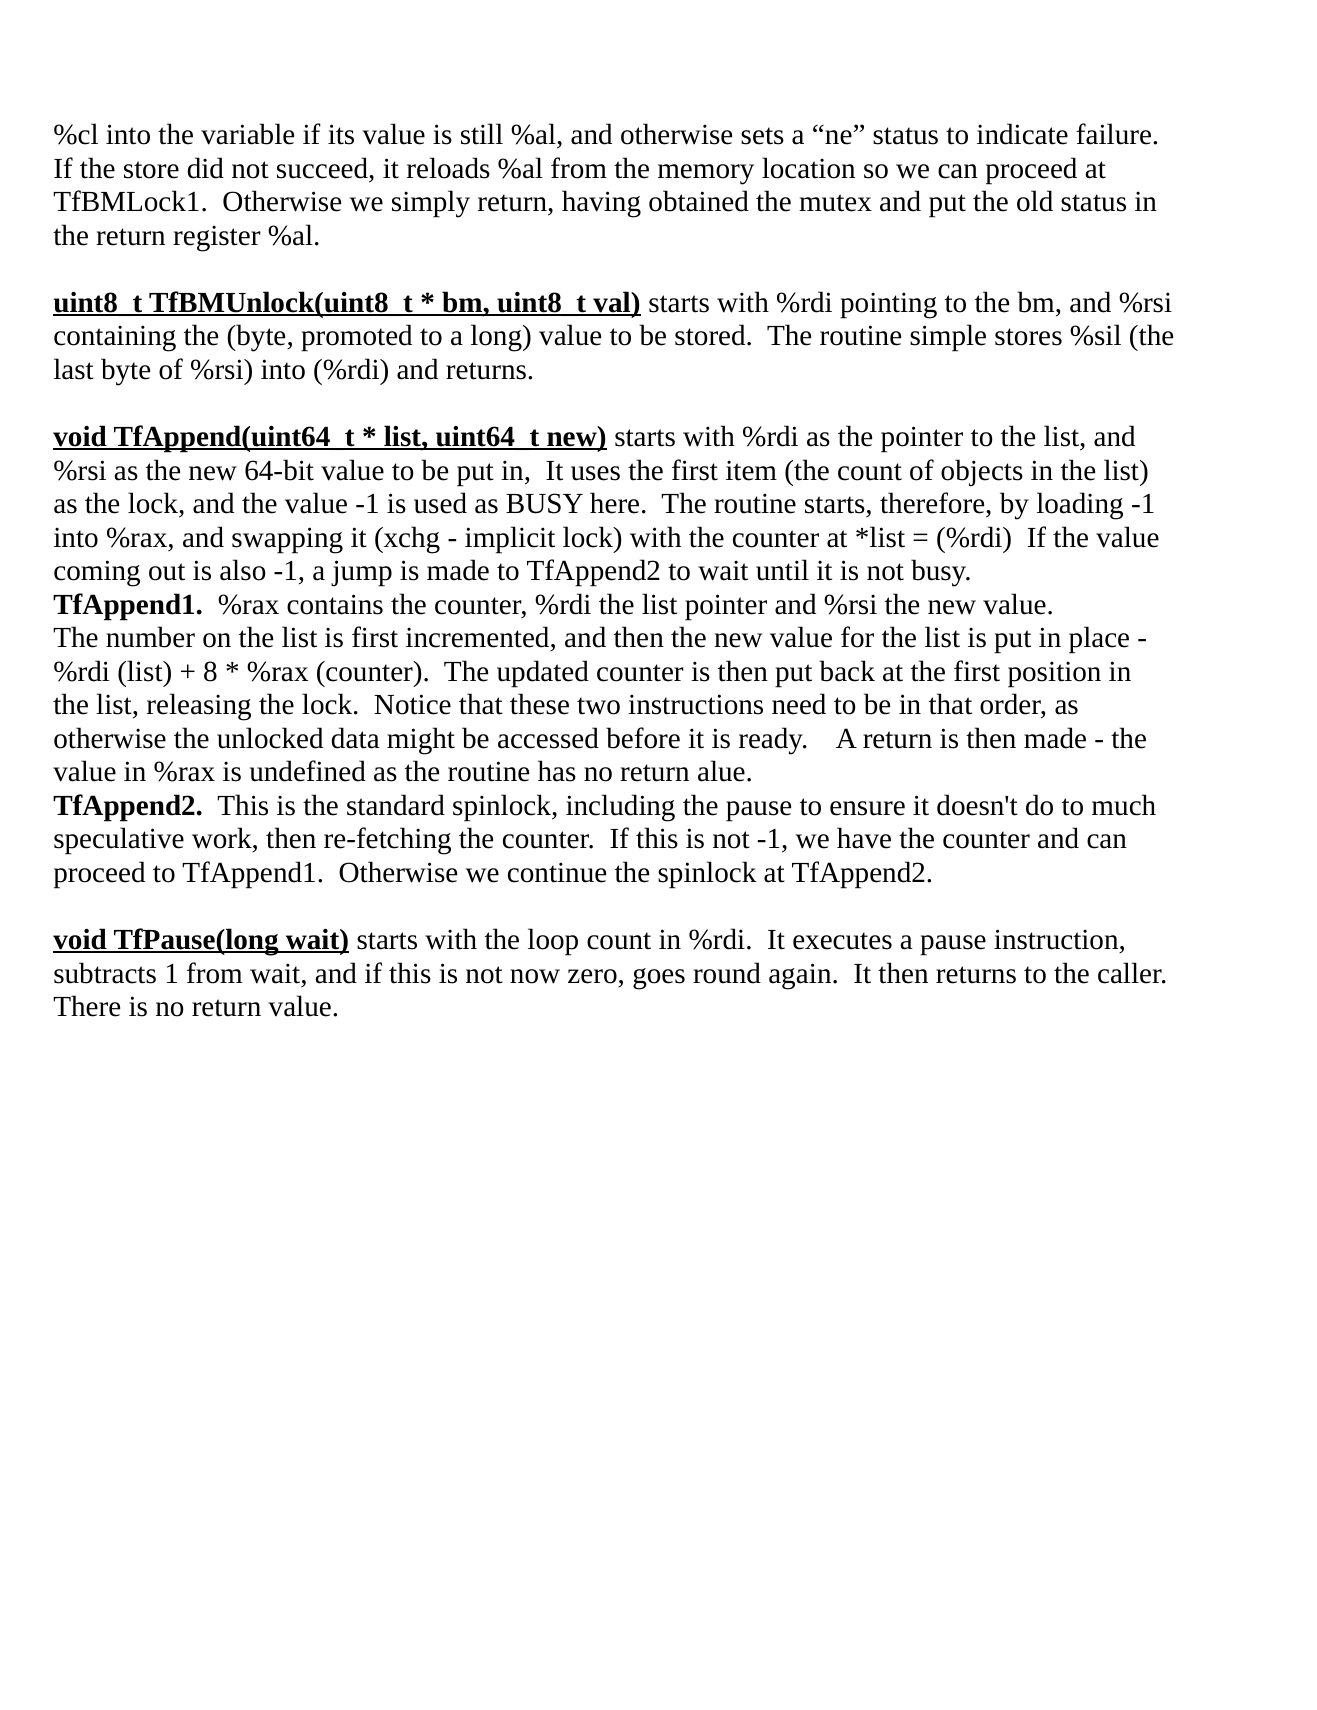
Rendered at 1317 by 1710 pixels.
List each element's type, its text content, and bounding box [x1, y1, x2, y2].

text TfAppend2. This is the standard spinlock, including the pause to ensure it doesn't do to much speculative work, then re-fetching the counter. If this is not -1, we have the counter and can proceed to TfAppend1. Otherwise we continue the spinlock at TfAppend2. [53, 788, 1174, 889]
text The number on the list is first incremented, and then the new value for the list is put in place - %rdi (list) + 8 * %rax (counter). The updated counter is then put back at the first position in the list, releasing the lock. Notice that these two instructions need to be in that order, as otherwise the unlocked data might be accessed before it is ready. A return is then made - the value in %rax is undefined as the routine has no return alue. [53, 620, 1174, 788]
text void TfAppend(uint64_t * list, uint64_t new) starts with %rdi as the pointer to the list, and %rsi as the new 64-bit value to be put in, It uses the first item (the count of objects in the list) as the lock, and the value -1 is used as BUSY here. The routine starts, therefore, by loading -1 into %rax, and swapping it (xchg - implicit lock) with the counter at *list = (%rdi) If the value coming out is also -1, a jump is made to TfAppend2 to wait until it is not busy. [53, 419, 1174, 587]
text void TfPause(long wait) starts with the loop count in %rdi. It executes a pause instruction, subtracts 1 from wait, and if this is not now zero, goes round again. It then returns to the caller. There is no return value. [53, 922, 1174, 1023]
text %cl into the variable if its value is still %al, and otherwise sets a “ne” status to indicate failure. If the store did not succeed, it reloads %al from the memory location so we can proceed at TfBMLock1. Otherwise we simply return, having obtained the mutex and put the old status in the return register %al. [53, 117, 1174, 251]
text uint8_t TfBMUnlock(uint8_t * bm, uint8_t val) starts with %rdi pointing to the bm, and %rsi containing the (byte, promoted to a long) value to be stored. The routine simple stores %sil (the last byte of %rsi) into (%rdi) and returns. [53, 285, 1174, 386]
text TfAppend1. %rax contains the counter, %rdi the list pointer and %rsi the new value. [53, 587, 1174, 620]
